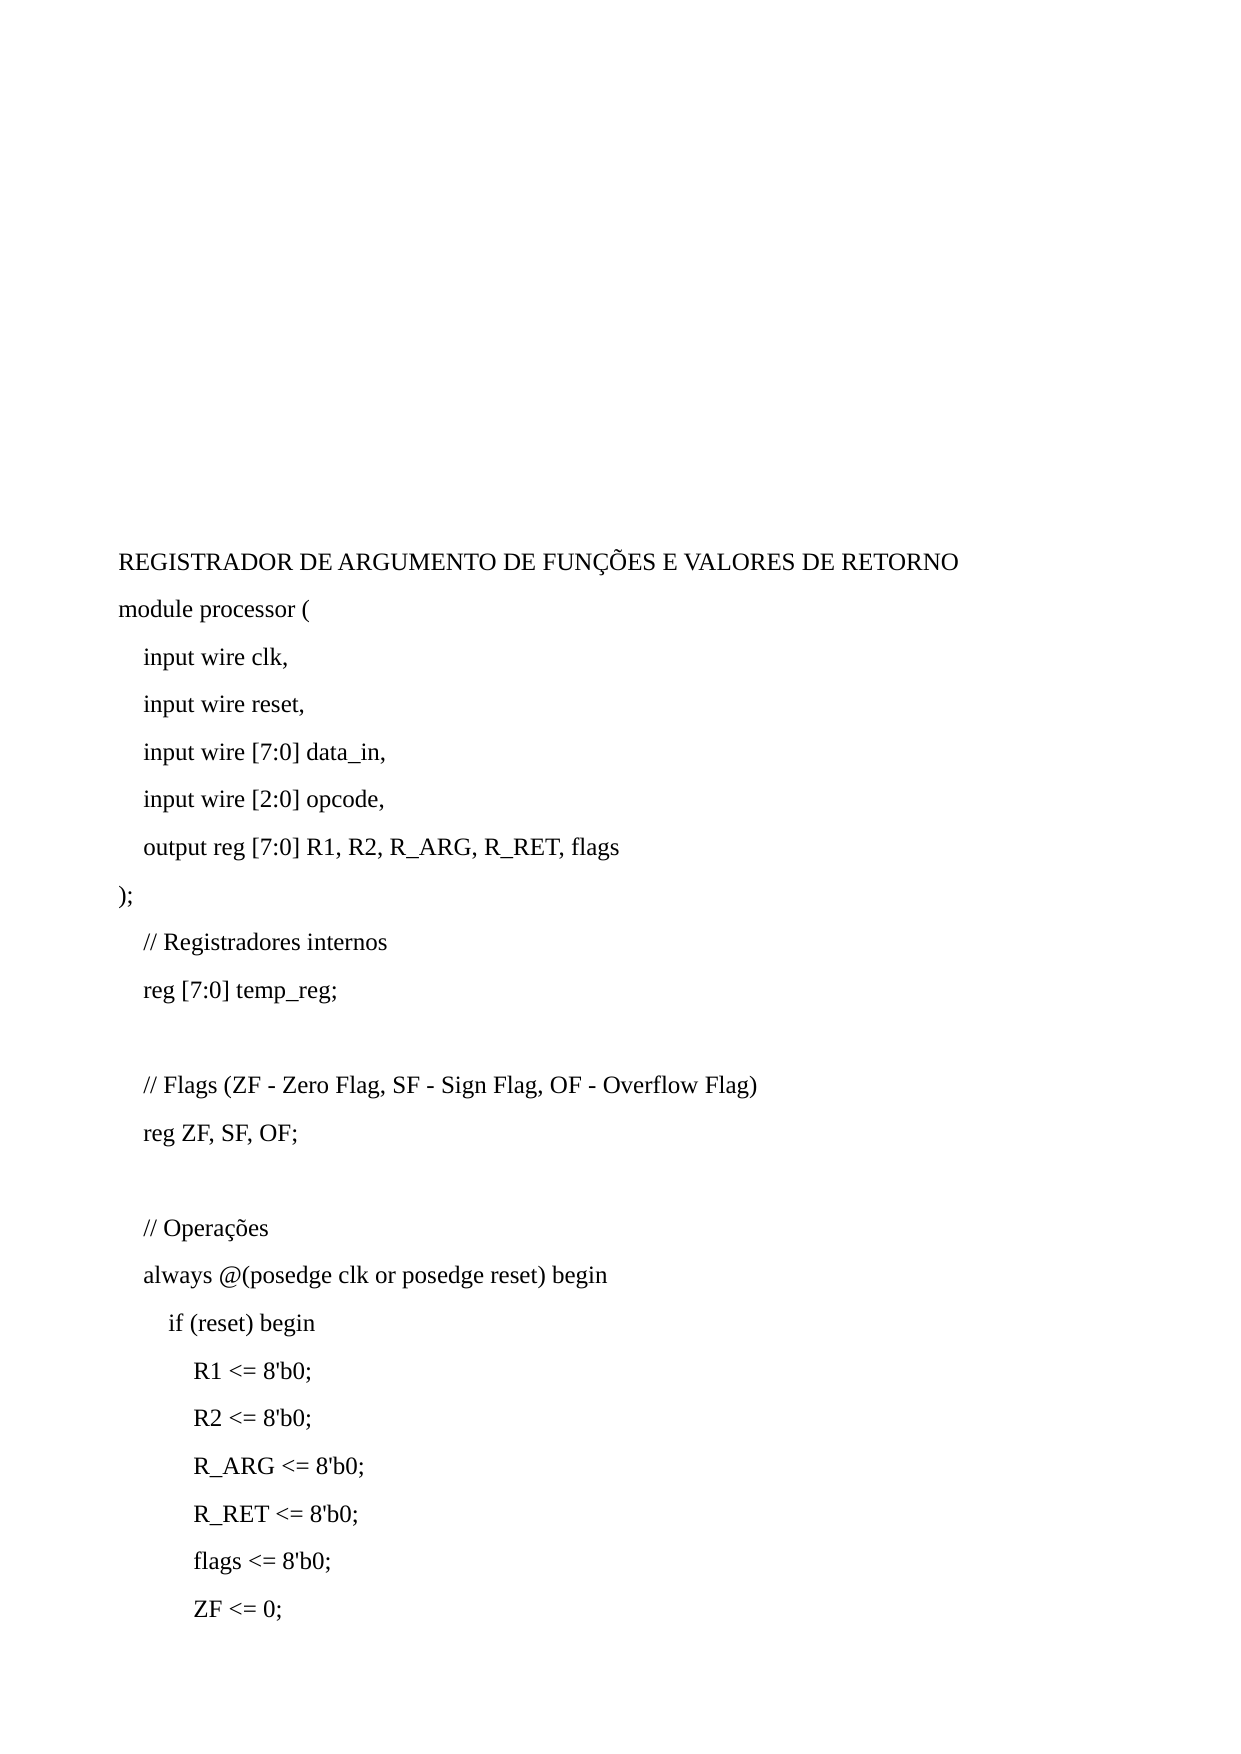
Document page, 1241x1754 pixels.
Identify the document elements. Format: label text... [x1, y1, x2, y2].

text // Flags (ZF - Zero Flag, SF - Sign Flag, OF - Overflow Flag) [118, 1070, 1122, 1099]
text R1 <= 8'b0; [118, 1356, 1122, 1384]
text input wire clk, [118, 642, 1122, 671]
text reg [7:0] temp_reg; [118, 975, 1122, 1004]
text R_ARG <= 8'b0; [118, 1451, 1122, 1480]
text ); [118, 880, 1122, 908]
text flags <= 8'b0; [118, 1546, 1122, 1575]
text always @(posedge clk or posedge reset) begin [118, 1261, 1122, 1289]
text // Registradores internos [118, 927, 1122, 956]
text module processor ( [118, 594, 1122, 623]
text input wire [7:0] data_in, [118, 737, 1122, 766]
text reg ZF, SF, OF; [118, 1118, 1122, 1147]
text R2 <= 8'b0; [118, 1403, 1122, 1432]
text input wire [2:0] opcode, [118, 784, 1122, 813]
text R_RET <= 8'b0; [118, 1499, 1122, 1527]
text input wire reset, [118, 689, 1122, 718]
text ZF <= 0; [118, 1594, 1122, 1623]
text output reg [7:0] R1, R2, R_ARG, R_RET, flags [118, 832, 1122, 861]
text REGISTRADOR DE ARGUMENTO DE FUNÇÕES E VALORES DE RETORNO [118, 547, 1122, 575]
text if (reset) begin [118, 1308, 1122, 1337]
text // Operações [118, 1213, 1122, 1242]
